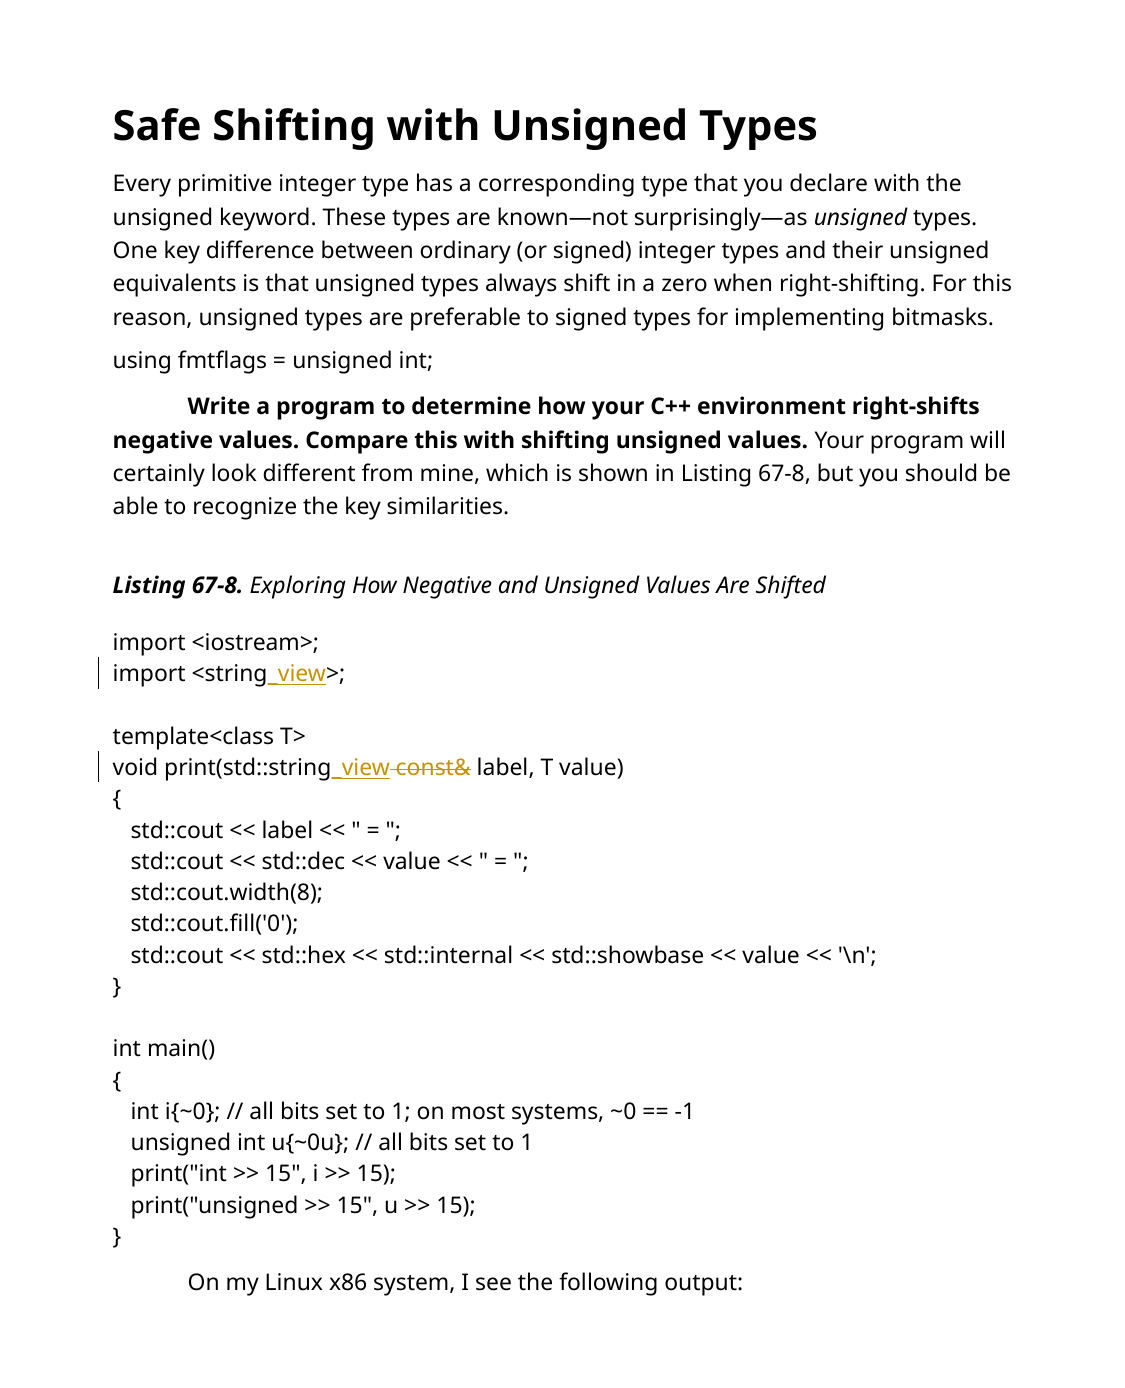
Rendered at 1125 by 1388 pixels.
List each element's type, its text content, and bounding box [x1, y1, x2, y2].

text std::cout.width(8); [112, 876, 1012, 907]
text } [112, 970, 1012, 1001]
text On my Linux x86 system, I see the following output: [112, 1264, 1012, 1297]
text { [112, 782, 1012, 814]
text unsigned int u{~0u}; // all bits set to 1 [112, 1126, 1012, 1157]
subtitle Safe Shifting with Unsigned Types [112, 96, 1012, 153]
text print("int >> 15", i >> 15); [112, 1157, 1012, 1189]
text int i{~0}; // all bits set to 1; on most systems, ~0 == -1 [112, 1095, 1012, 1126]
text print("unsigned >> 15", u >> 15); [112, 1189, 1012, 1220]
text } [112, 1220, 1012, 1251]
text std::cout << std::hex << std::internal << std::showbase << value << '\n'; [112, 939, 1012, 970]
text void print(std::string_view label, T value) [112, 751, 1012, 782]
text import <string_view>; [112, 657, 1012, 689]
text Write a program to determine how your C++ environment right-shifts negative values. Compare this with shifting unsigned values. Your program will certainly look different from mine, which is shown in Listing 67-8, but you should be able to recognize the key similarities. [112, 388, 1012, 521]
text template<class T> [112, 720, 1012, 751]
text { [112, 1064, 1012, 1095]
text std::cout.fill('0'); [112, 907, 1012, 939]
text Every primitive integer type has a corresponding type that you declare with the unsigned keyword. These types are known—not surprisingly—as unsigned types. One key difference between ordinary (or signed) integer types and their unsigned equivalents is that unsigned types always shift in a zero when right-shifting. For this reason, unsigned types are preferable to signed types for implementing bitmasks. [112, 165, 1012, 332]
text import <iostream>; [112, 626, 1012, 657]
text using fmtflags = unsigned int; [112, 344, 1012, 376]
text std::cout << std::dec << value << " = "; [112, 845, 1012, 876]
text Listing 67-8. Exploring How Negative and Unsigned Values Are Shifted [112, 569, 1012, 601]
text std::cout << label << " = "; [112, 814, 1012, 845]
text int main() [112, 1032, 1012, 1064]
